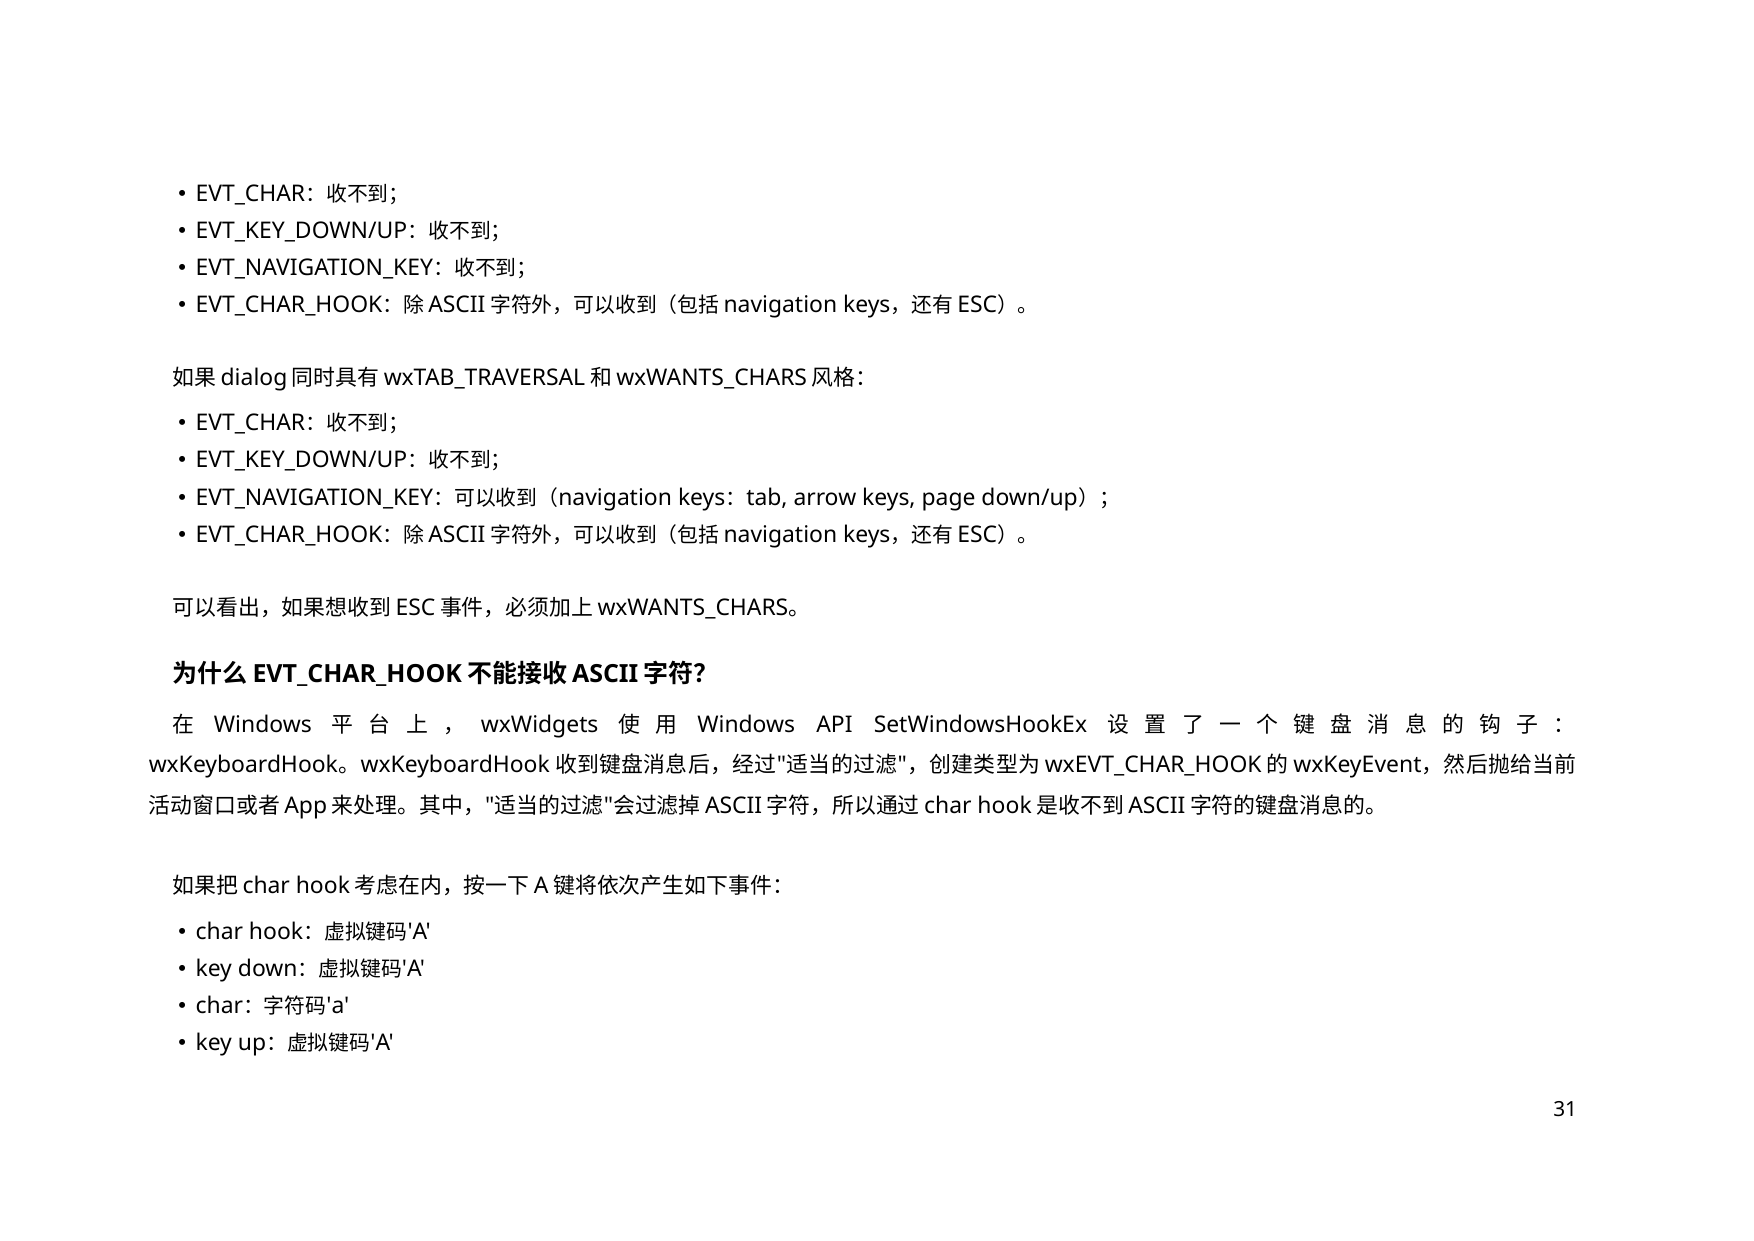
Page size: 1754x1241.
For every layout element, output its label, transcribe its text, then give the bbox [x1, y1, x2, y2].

list EVT_NAVIGATION_KEY：收不到； [178, 251, 1577, 282]
list EVT_CHAR_HOOK：除ASCII字符外，可以收到（包括navigation keys，还有ESC）。 [178, 288, 1577, 319]
list EVT_NAVIGATION_KEY：可以收到（navigation keys：tab, arrow keys, page down/up）； [178, 481, 1577, 512]
list char：字符码'a' [178, 989, 1577, 1020]
list EVT_CHAR：收不到； [178, 406, 1577, 437]
list EVT_CHAR_HOOK：除ASCII字符外，可以收到（包括navigation keys，还有ESC）。 [178, 518, 1577, 549]
text 如果dialog同时具有wxTAB_TRAVERSAL和wxWANTS_CHARS风格： [148, 360, 1577, 392]
list EVT_KEY_DOWN/UP：收不到； [178, 214, 1577, 245]
list char hook：虚拟键码'A' [178, 914, 1577, 946]
title 为什么EVT_CHAR_HOOK不能接收ASCII字符？ [148, 653, 1577, 690]
list EVT_KEY_DOWN/UP：收不到； [178, 443, 1577, 474]
text 可以看出，如果想收到ESC事件，必须加上wxWANTS_CHARS。 [148, 589, 1577, 622]
list key up：虚拟键码'A' [178, 1026, 1577, 1057]
list key down：虚拟键码'A' [178, 952, 1577, 983]
text 如果把char hook考虑在内，按一下A键将依次产生如下事件： [148, 868, 1577, 901]
text 在Windows平台上，wxWidgets使用Windows API SetWindowsHookEx设置了一个键盘消息的钩子：wxKeyboardHook。wxKeyboardHook收到键盘消息后，经过"适当的过滤"，创建类型为wxEVT_CHAR_HOOK的wxKeyEvent，然后抛给当前活动窗口或者App来处理。其中，"适当的过滤"会过滤掉ASCII字符，所以通过char hook是收不到ASCII字符的键盘消息的。 [148, 707, 1577, 820]
list EVT_CHAR：收不到； [178, 177, 1577, 208]
